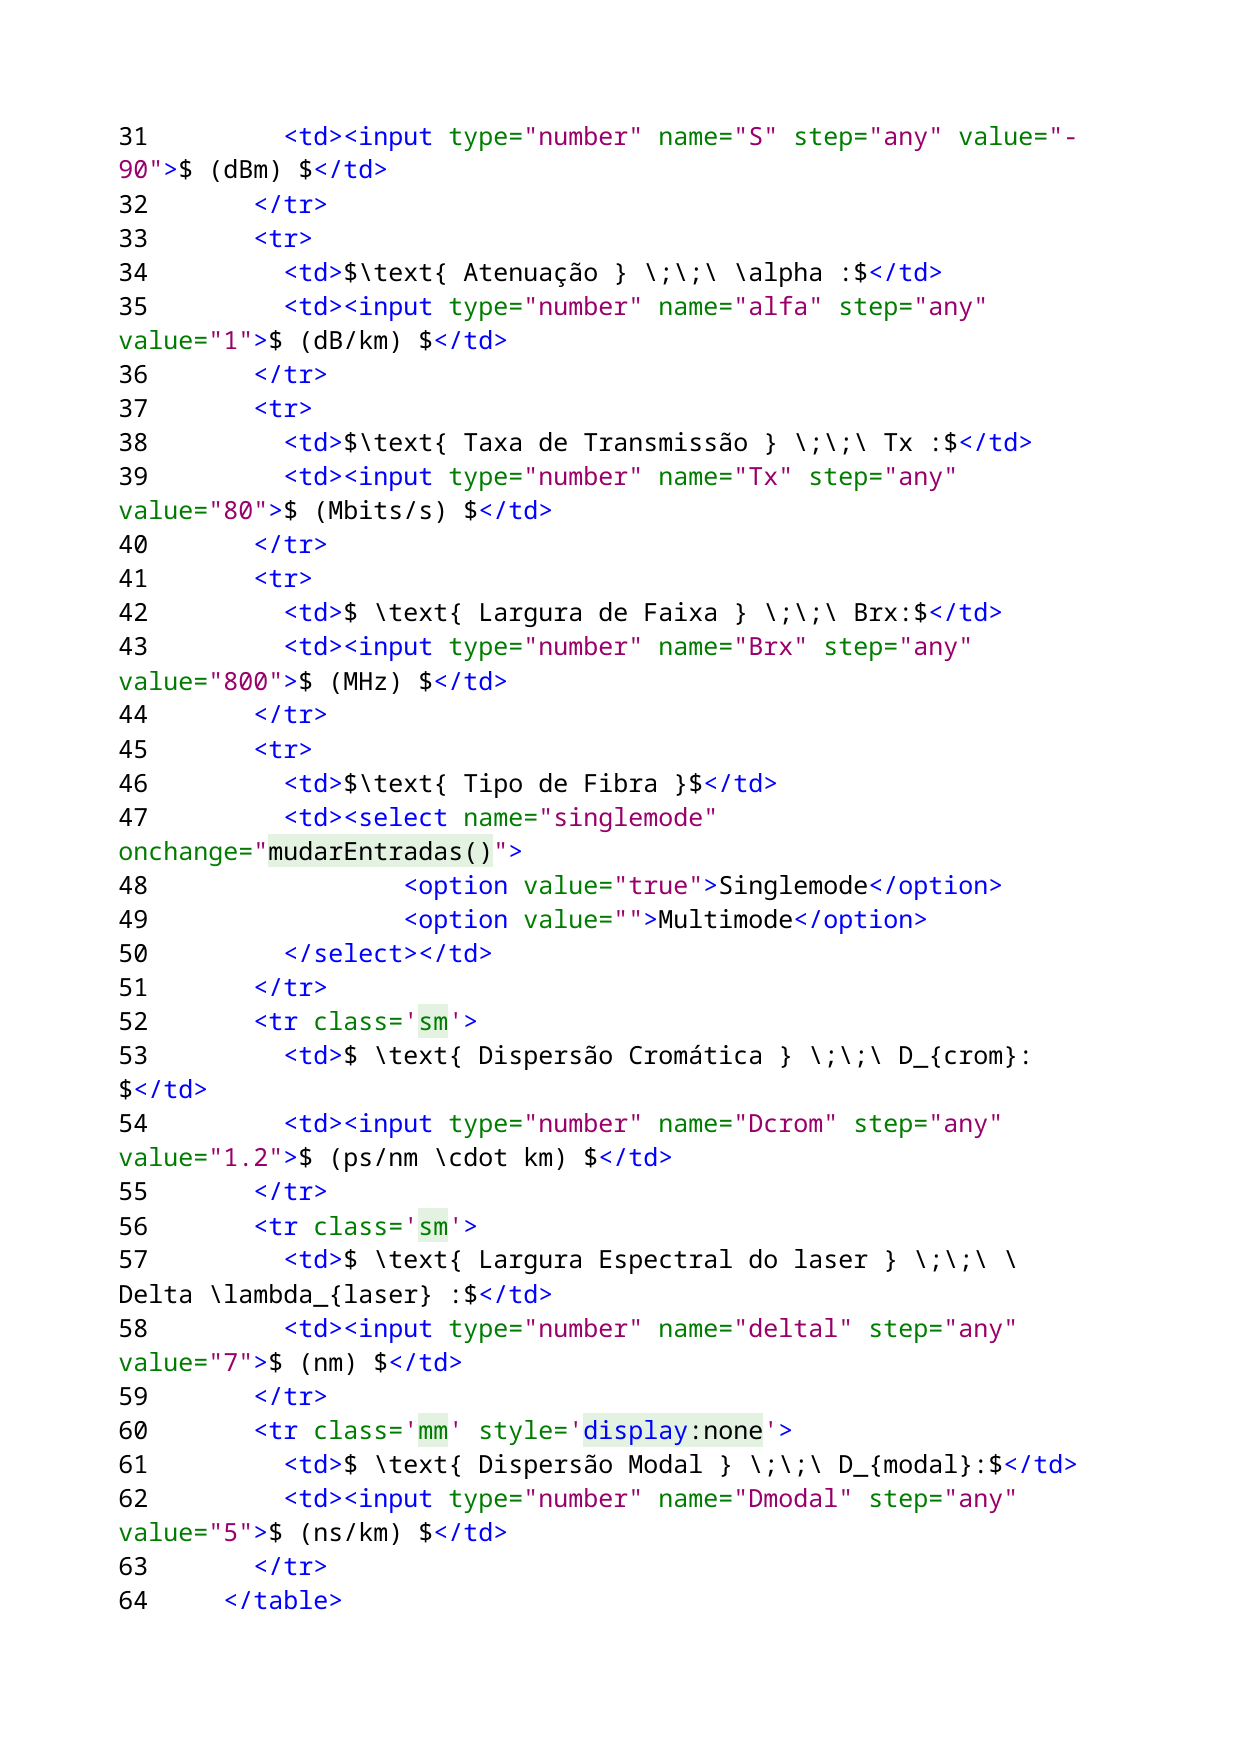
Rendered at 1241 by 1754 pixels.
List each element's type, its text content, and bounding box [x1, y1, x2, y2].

text 38 <td>$\text{ Taxa de Transmissão } \;\;\ Tx :$</td> [118, 425, 1122, 459]
text 64 </table> [118, 1583, 1122, 1617]
text 51 </tr> [118, 970, 1122, 1004]
text 41 <tr> [118, 561, 1122, 595]
text 35 <td><input type="number" name="alfa" step="any" value="1">$ (dB/km) $</td> [118, 288, 1122, 357]
text 52 <tr class='sm'> [118, 1004, 1122, 1038]
text 54 <td><input type="number" name="Dcrom" step="any" value="1.2">$ (ps/nm \cdot km) $</td> [118, 1106, 1122, 1174]
text 43 <td><input type="number" name="Brx" step="any" value="800">$ (MHz) $</td> [118, 629, 1122, 697]
text 32 </tr> [118, 186, 1122, 220]
text 48 <option value="true">Singlemode</option> [118, 867, 1122, 902]
text 45 <tr> [118, 731, 1122, 765]
text 44 </tr> [118, 697, 1122, 731]
text 40 </tr> [118, 527, 1122, 561]
text 61 <td>$ \text{ Dispersão Modal } \;\;\ D_{modal}:$</td> [118, 1447, 1122, 1481]
text 50 </select></td> [118, 936, 1122, 970]
text 55 </tr> [118, 1174, 1122, 1208]
text 59 </tr> [118, 1378, 1122, 1412]
text 58 <td><input type="number" name="deltal" step="any" value="7">$ (nm) $</td> [118, 1310, 1122, 1378]
text 62 <td><input type="number" name="Dmodal" step="any" value="5">$ (ns/km) $</td> [118, 1481, 1122, 1549]
text 46 <td>$\text{ Tipo de Fibra }$</td> [118, 765, 1122, 799]
text 39 <td><input type="number" name="Tx" step="any" value="80">$ (Mbits/s) $</td> [118, 459, 1122, 527]
text 49 <option value="">Multimode</option> [118, 902, 1122, 936]
text 36 </tr> [118, 357, 1122, 391]
text 53 <td>$ \text{ Dispersão Cromática } \;\;\ D_{crom}:$</td> [118, 1038, 1122, 1106]
text 34 <td>$\text{ Atenuação } \;\;\ \alpha :$</td> [118, 254, 1122, 288]
text 31 <td><input type="number" name="S" step="any" value="-90">$ (dBm) $</td> [118, 118, 1122, 186]
text 47 <td><select name="singlemode" onchange="mudarEntradas()"> [118, 799, 1122, 867]
text 37 <tr> [118, 391, 1122, 425]
text 56 <tr class='sm'> [118, 1208, 1122, 1242]
text 63 </tr> [118, 1549, 1122, 1583]
text 33 <tr> [118, 220, 1122, 254]
text 42 <td>$ \text{ Largura de Faixa } \;\;\ Brx:$</td> [118, 595, 1122, 629]
text 57 <td>$ \text{ Largura Espectral do laser } \;\;\ \Delta \lambda_{laser} :$</td> [118, 1242, 1122, 1310]
text 60 <tr class='mm' style='display:none'> [118, 1412, 1122, 1447]
